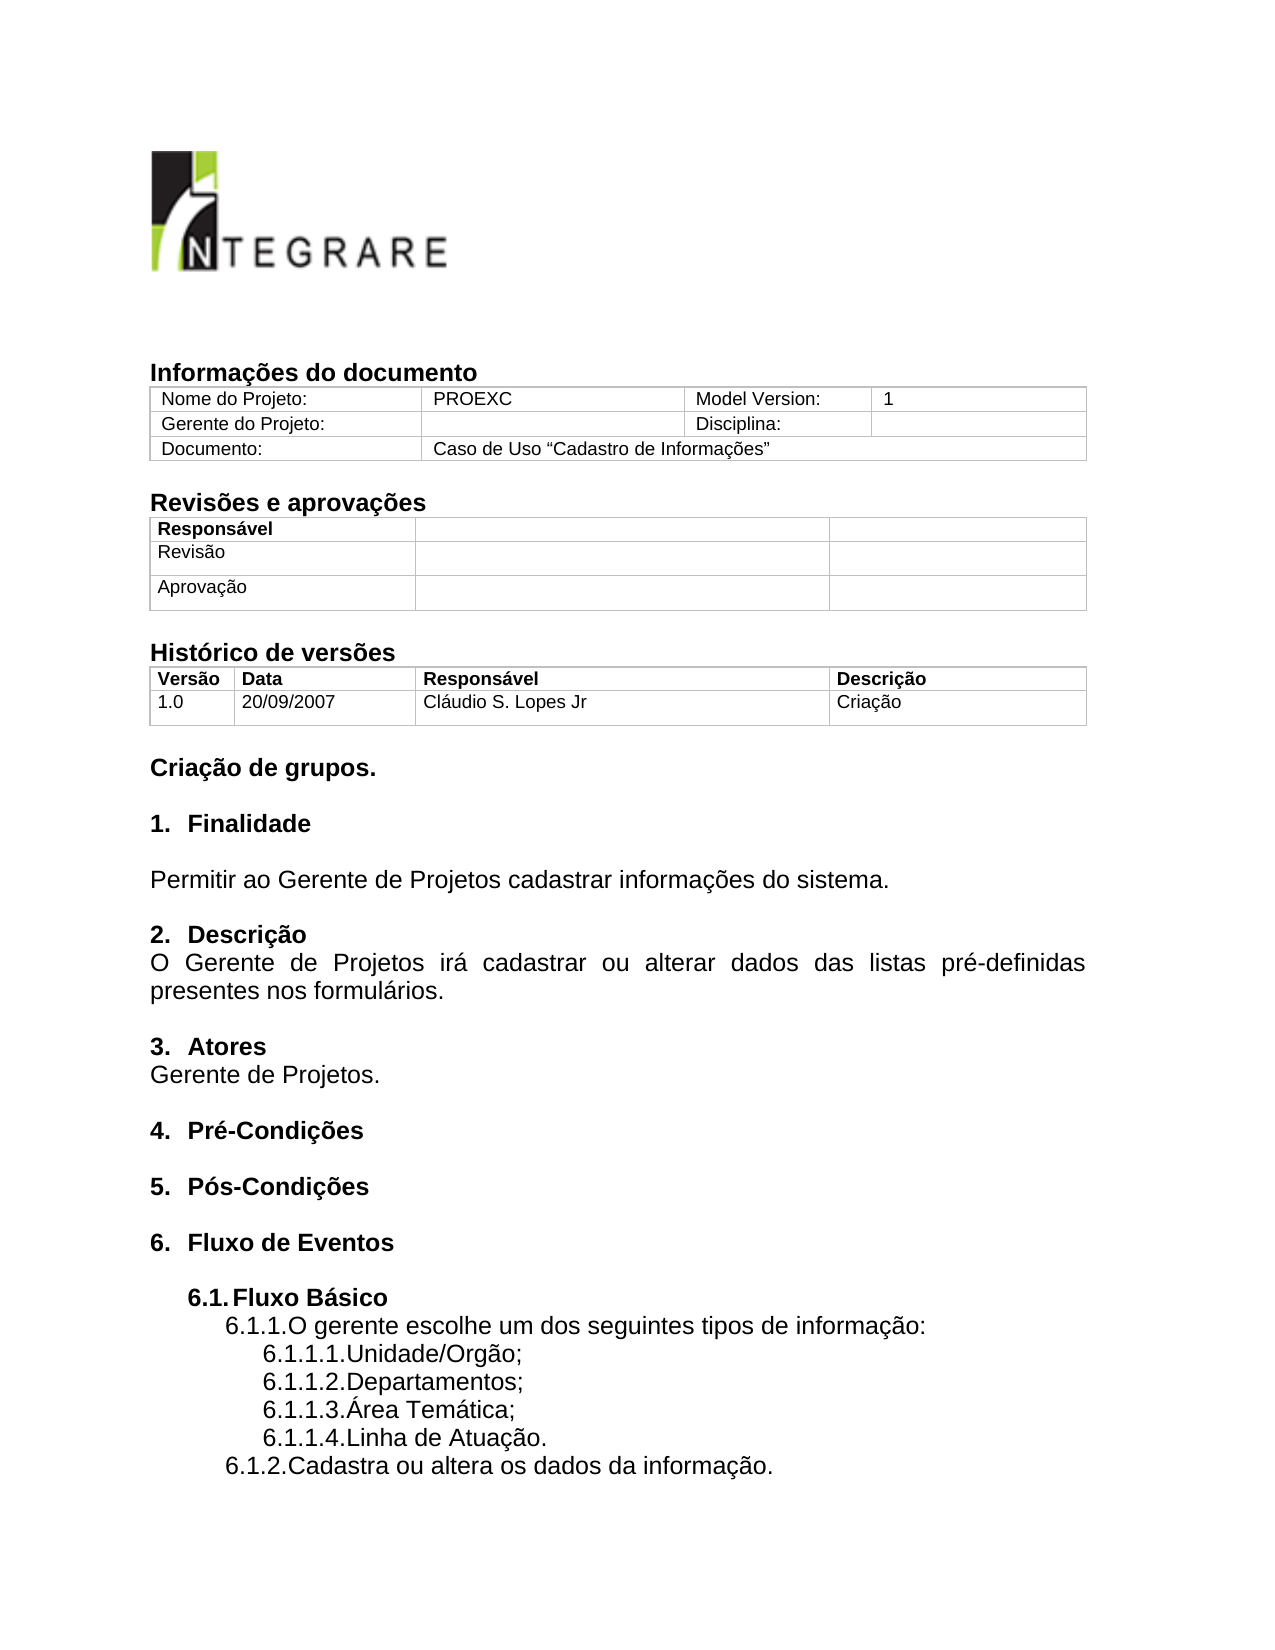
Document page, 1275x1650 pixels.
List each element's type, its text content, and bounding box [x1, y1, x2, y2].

table_header Nome do Projeto: [151, 388, 421, 411]
subtitle Histórico de versões [150, 638, 1087, 666]
list Pré-Condições [150, 1117, 1087, 1144]
table_cell [422, 412, 684, 436]
list Atores [150, 1033, 1087, 1061]
table_header [830, 518, 1086, 541]
text Permitir ao Gerente de Projetos cadastrar informações do sistema. [150, 865, 1087, 893]
list Área Temática; [262, 1396, 1087, 1424]
table_cell 1.0 [151, 691, 234, 725]
list Linha de Atuação. [262, 1424, 1087, 1452]
table_header Responsável [416, 668, 829, 690]
table_header [416, 518, 829, 541]
text O Gerente de Projetos irá cadastrar ou alterar dados das listas pré-definidas presentes nos formulários. [150, 949, 1087, 1005]
table_header Versão [151, 668, 234, 690]
subtitle Criação de grupos. [150, 754, 1087, 782]
list Unidade/Orgão; [262, 1340, 1087, 1368]
list Pós-Condições [150, 1172, 1087, 1200]
table_cell [416, 542, 829, 575]
table_cell [830, 542, 1086, 575]
list Finalidade [150, 809, 1087, 837]
table_header Responsável [151, 518, 415, 541]
table_cell 20/09/2007 [235, 691, 415, 725]
table_cell Revisão [151, 542, 415, 575]
table_header Data [235, 668, 415, 690]
table_cell Documento: [151, 437, 421, 460]
table_cell Gerente do Projeto: [151, 412, 421, 436]
table_cell Cláudio S. Lopes Jr [416, 691, 829, 725]
list Descrição [150, 921, 1087, 949]
table_cell Disciplina: [685, 412, 871, 436]
list Cadastra ou altera os dados da informação. [225, 1452, 1087, 1479]
picture [151, 151, 449, 274]
table_header 1 [872, 388, 1086, 411]
list O gerente escolhe um dos seguintes tipos de informação: [225, 1312, 1087, 1340]
table_header Model Version: [685, 388, 871, 411]
list Fluxo Básico [187, 1284, 1087, 1312]
text Revisões e aprovações [150, 489, 1087, 517]
text Gerente de Projetos. [150, 1061, 1087, 1089]
list Departamentos; [262, 1368, 1087, 1396]
table_cell Aprovação [151, 576, 415, 609]
list Fluxo de Eventos [150, 1228, 1087, 1256]
table_cell Caso de Uso “Cadastro de Informações” [422, 437, 1086, 460]
text Informações do documento [150, 358, 1087, 386]
table_header PROEXC [422, 388, 684, 411]
table_cell [416, 576, 829, 609]
table_cell Criação [830, 691, 1086, 725]
table_cell [830, 576, 1086, 609]
table_cell [872, 412, 1086, 436]
table_header Descrição [830, 668, 1086, 690]
